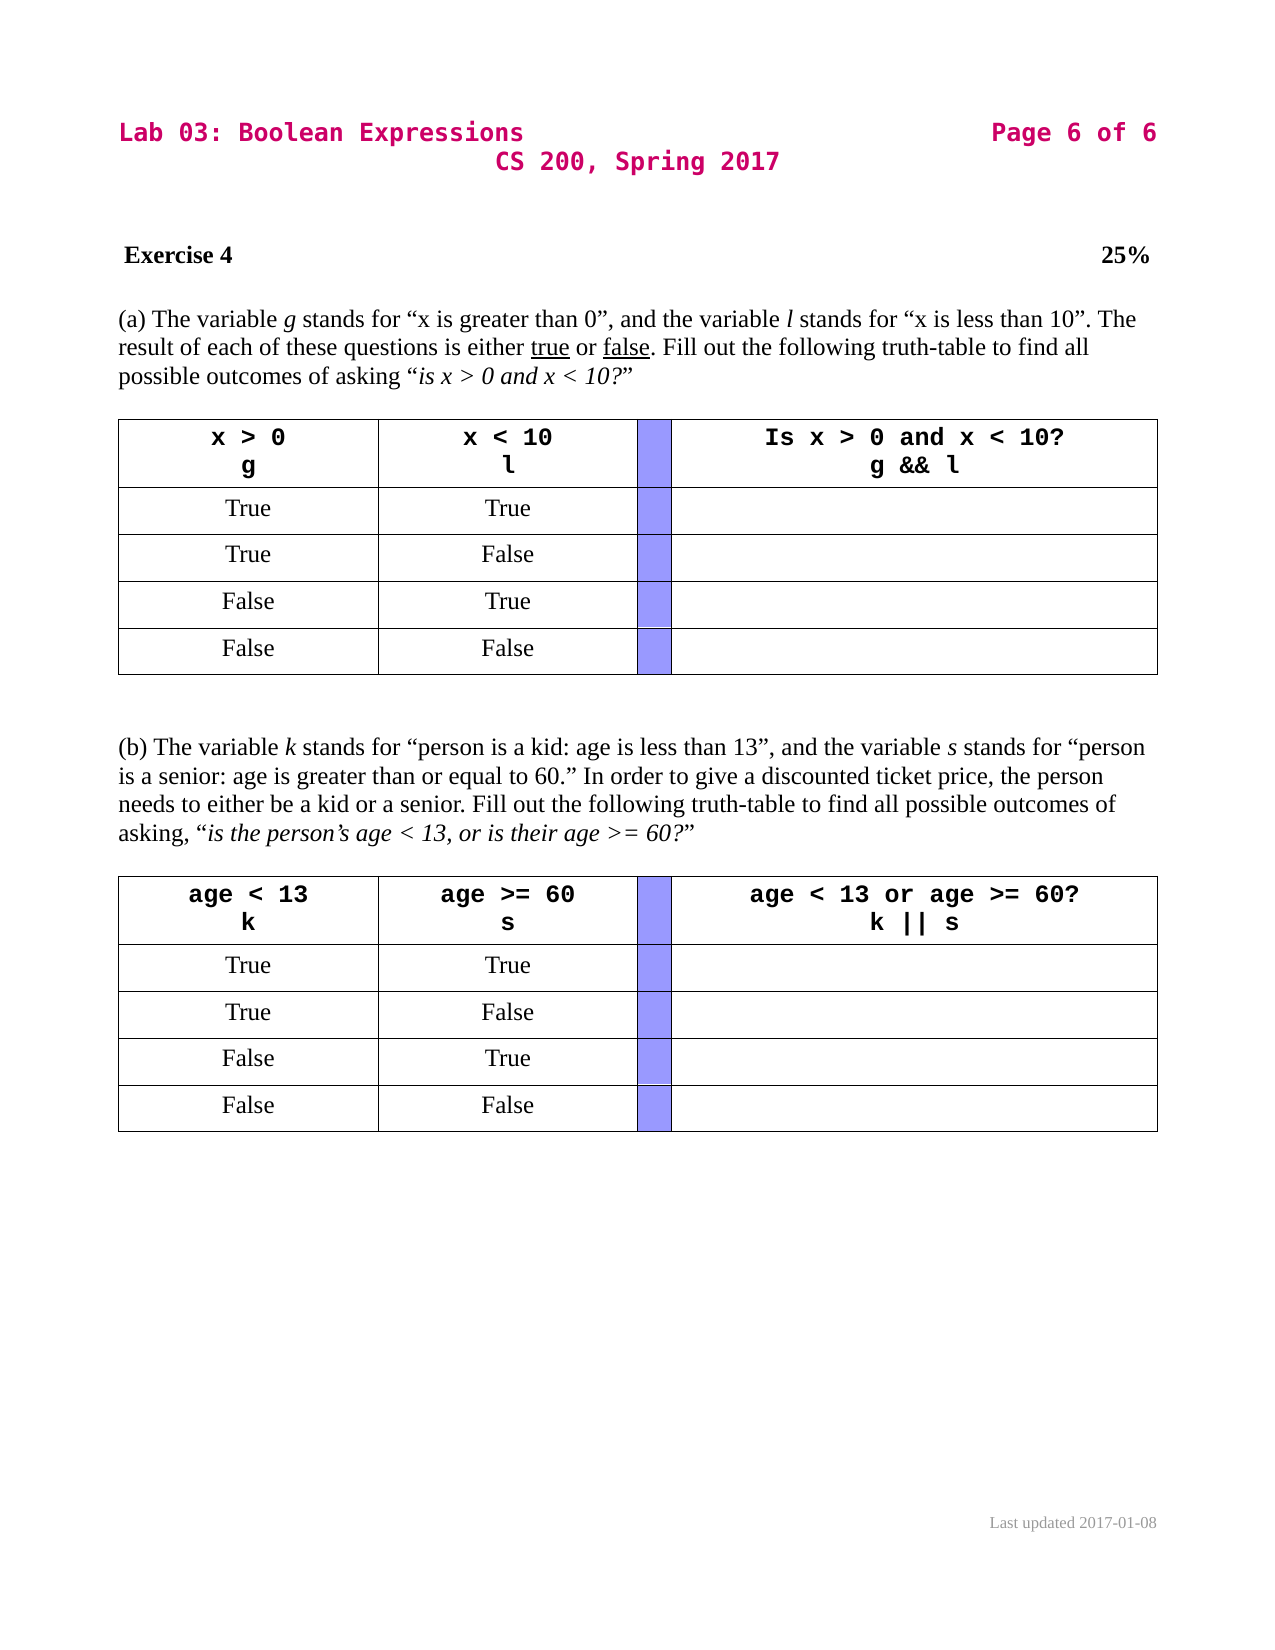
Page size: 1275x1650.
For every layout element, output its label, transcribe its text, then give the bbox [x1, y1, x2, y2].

table_cell [638, 629, 671, 674]
table_cell False [379, 535, 637, 581]
table_header age < 13 or age >= 60? k || s [672, 877, 1157, 944]
table_cell True [119, 945, 378, 991]
table_cell [638, 1039, 671, 1084]
table_cell [638, 1086, 671, 1131]
table_cell False [119, 1086, 378, 1131]
table_cell True [119, 992, 378, 1038]
text (a) The variable g stands for “x is greater than 0”, and the variable l stands for “x is less than 10”. The result of each of these questions is either true or false. Fill out the following truth-table to find all possible outcomes of asking “is x > 0 and x < 10?” [118, 304, 1157, 390]
table_header age < 13 k [119, 877, 378, 944]
table_header age >= 60 s [379, 877, 637, 944]
table_cell [672, 992, 1157, 1038]
table_cell True [379, 582, 637, 627]
table_cell False [119, 1039, 378, 1084]
table_cell False [119, 582, 378, 627]
table_cell [638, 992, 671, 1038]
table_cell [672, 582, 1157, 627]
table_header [638, 877, 671, 944]
table_header Is x > 0 and x < 10? g && l [672, 420, 1157, 487]
table_cell [638, 535, 671, 581]
table_cell True [119, 488, 378, 534]
table_header Exercise 4 [118, 235, 637, 275]
table_cell [672, 945, 1157, 991]
table_cell [672, 1039, 1157, 1084]
table_cell [672, 629, 1157, 674]
table_cell [672, 1086, 1157, 1131]
table_header 25% [638, 235, 1157, 275]
table_cell [638, 945, 671, 991]
table_cell True [379, 488, 637, 534]
table_cell [638, 582, 671, 627]
table_cell [672, 488, 1157, 534]
table_cell True [379, 945, 637, 991]
table_cell True [119, 535, 378, 581]
table_cell False [379, 1086, 637, 1131]
table_cell [638, 488, 671, 534]
table_cell False [119, 629, 378, 674]
table_cell False [379, 992, 637, 1038]
table_header [638, 420, 671, 487]
text (b) The variable k stands for “person is a kid: age is less than 13”, and the variable s stands for “person is a senior: age is greater than or equal to 60.” In order to give a discounted ticket price, the person needs to either be a kid or a senior. Fill out the following truth-table to find all possible outcomes of asking, “is the person’s age < 13, or is their age >= 60?” [118, 732, 1157, 847]
table_header x > 0 g [119, 420, 378, 487]
table_cell True [379, 1039, 637, 1084]
table_cell False [379, 629, 637, 674]
table_cell [672, 535, 1157, 581]
table_header x < 10 l [379, 420, 637, 487]
